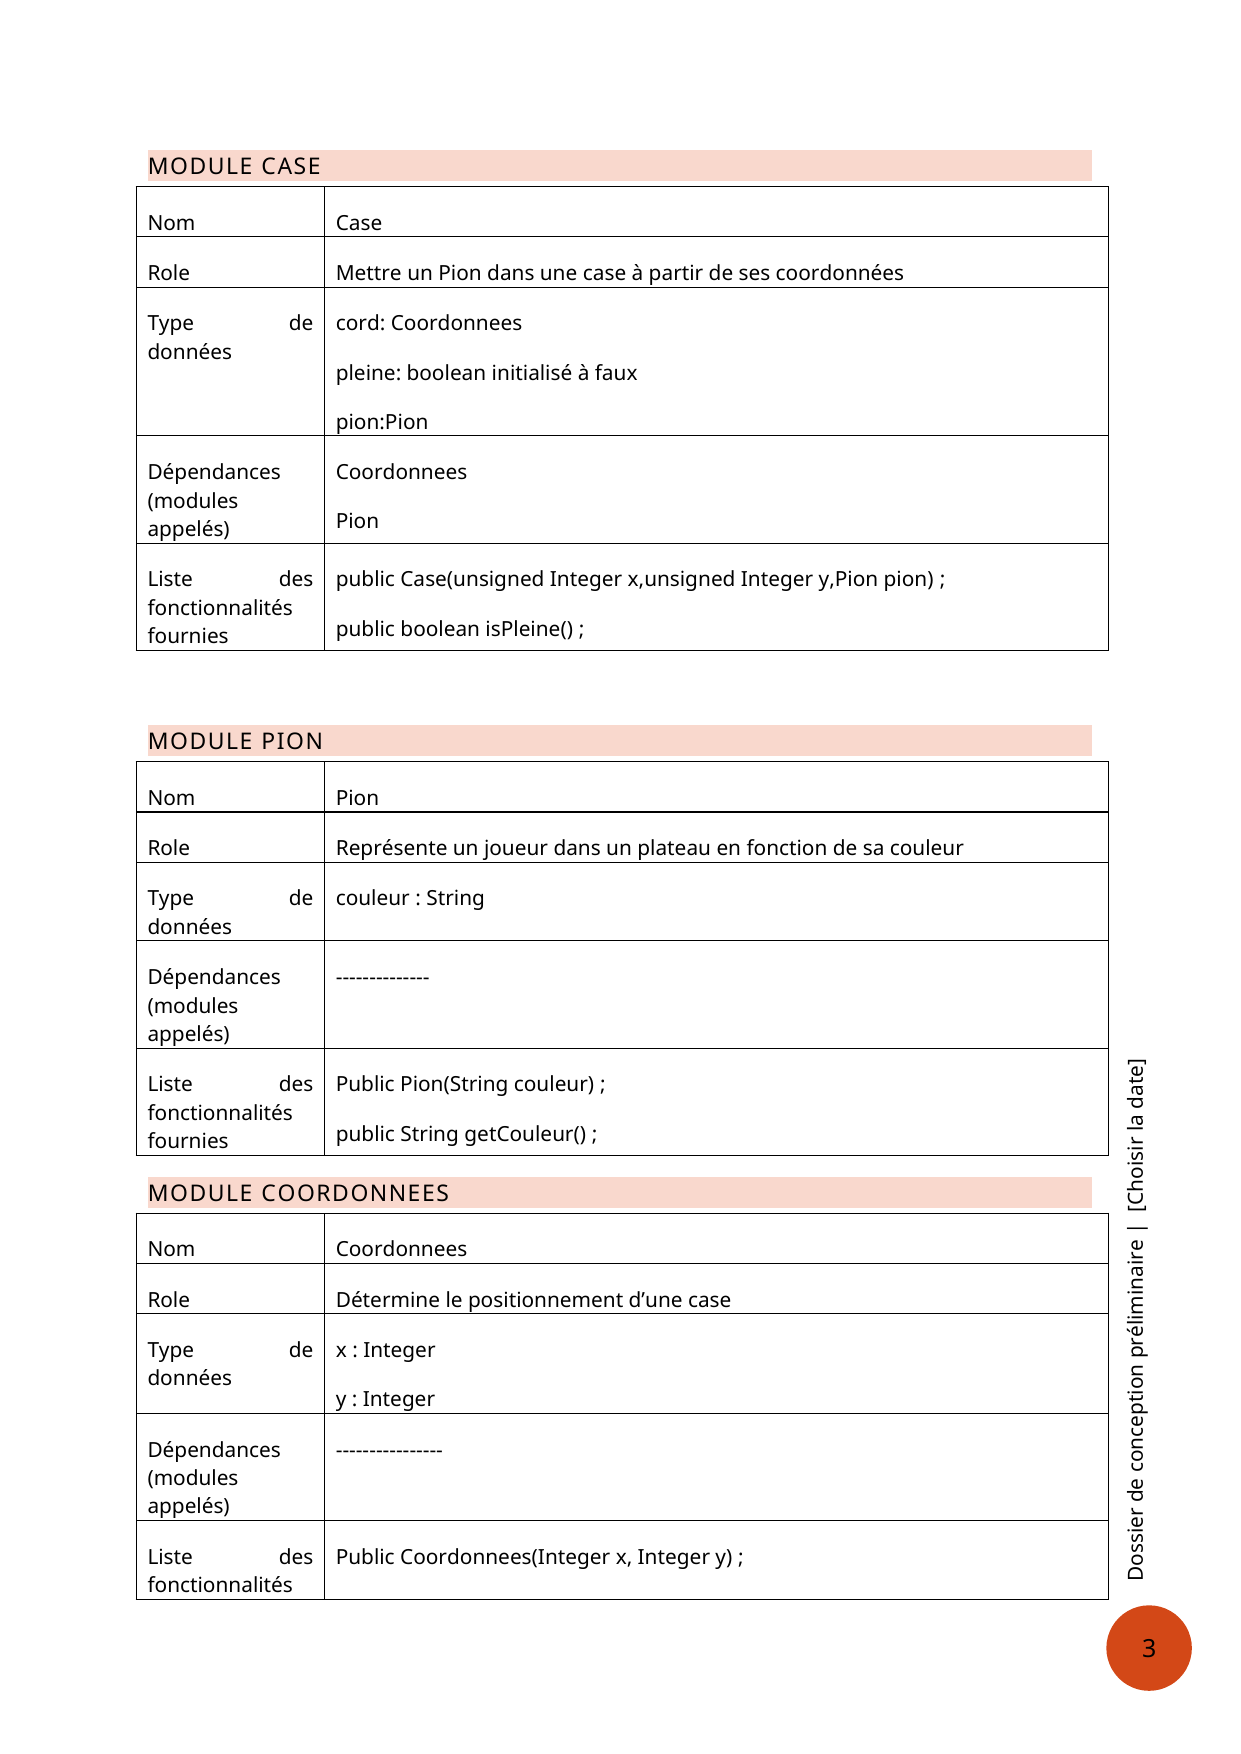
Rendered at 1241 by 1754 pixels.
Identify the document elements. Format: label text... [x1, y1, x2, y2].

table_cell Détermine le positionnement d’une case [325, 1264, 1108, 1313]
table_cell Role [137, 1264, 324, 1313]
table_cell cord: Coordonnees pleine: boolean initialisé à faux pion:Pion [325, 288, 1108, 435]
table_cell ---------------- [325, 1414, 1108, 1520]
table_cell -------------- [325, 941, 1108, 1048]
table_cell Mettre un Pion dans une case à partir de ses coordonnées [325, 237, 1108, 287]
table_cell Dépendances (modules appelés) [137, 436, 324, 543]
table_cell couleur : String [325, 863, 1108, 940]
table_cell Liste des fonctionnalités [137, 1521, 324, 1599]
table_cell Représente un joueur dans un plateau en fonction de sa couleur [325, 813, 1108, 862]
subtitle Module pion [148, 725, 1092, 756]
table_header Case [325, 187, 1108, 236]
table_header Nom [137, 187, 324, 236]
table_cell Dépendances (modules appelés) [137, 1414, 324, 1520]
table_cell Role [137, 237, 324, 287]
table_cell Dépendances (modules appelés) [137, 941, 324, 1048]
table_cell x : Integer y : Integer [325, 1314, 1108, 1413]
table_header Coordonnees [325, 1214, 1108, 1263]
table_cell Public Pion(String couleur) ; public String getCouleur() ; [325, 1049, 1108, 1155]
table_cell Type de données [137, 1314, 324, 1413]
table_cell public Case(unsigned Integer x,unsigned Integer y,Pion pion) ; public boolean isPleine() ; [325, 544, 1108, 650]
table_header Nom [137, 1214, 324, 1263]
subtitle Module coordonnees [148, 1177, 1092, 1208]
table_header Pion [325, 762, 1108, 811]
table_cell Liste des fonctionnalités fournies [137, 544, 324, 650]
table_cell Public Coordonnees(Integer x, Integer y) ; [325, 1521, 1108, 1599]
table_cell Type de données [137, 863, 324, 940]
table_cell Liste des fonctionnalités fournies [137, 1049, 324, 1155]
table_cell Type de données [137, 288, 324, 435]
table_header Nom [137, 762, 324, 811]
table_cell Coordonnees Pion [325, 436, 1108, 543]
table_cell Role [137, 813, 324, 862]
subtitle Module CASE [148, 150, 1092, 181]
